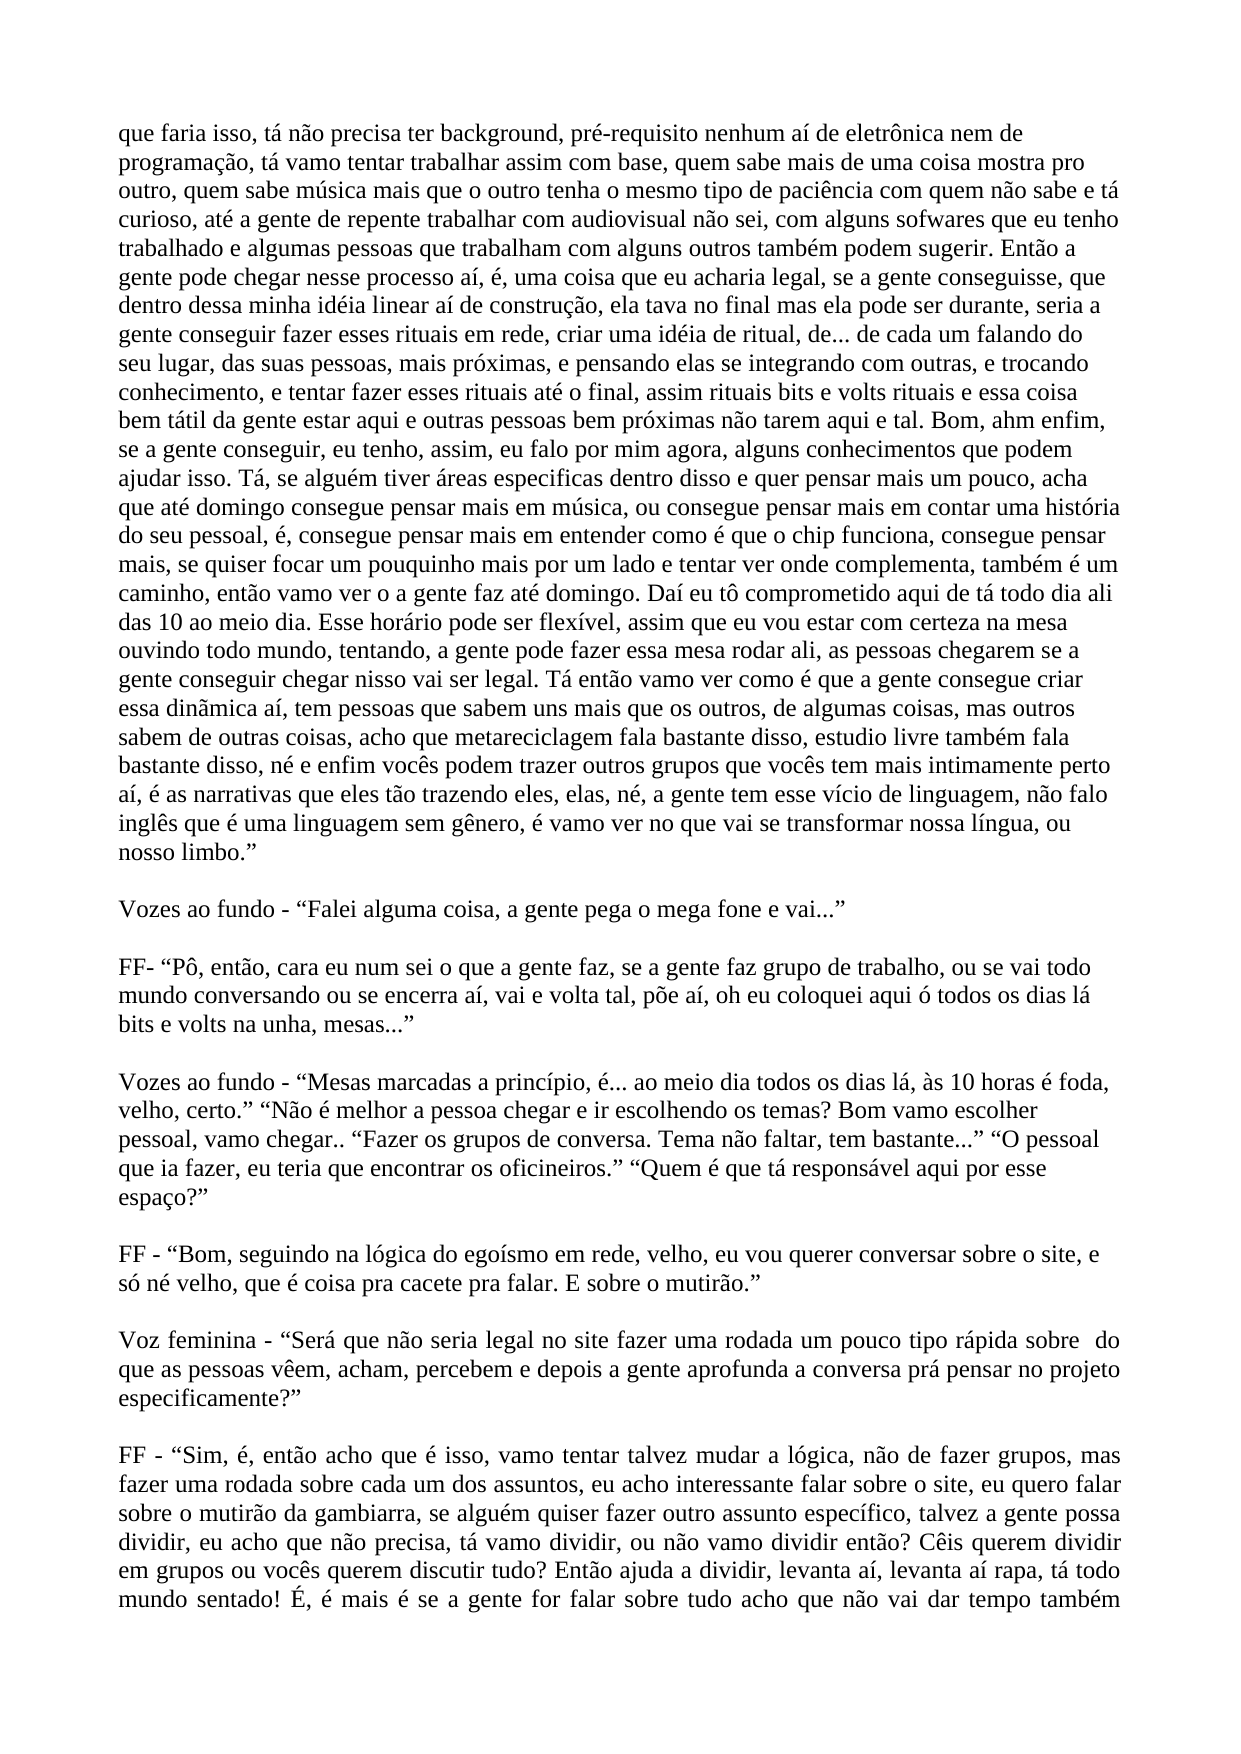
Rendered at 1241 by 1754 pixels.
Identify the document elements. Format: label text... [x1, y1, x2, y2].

text Voz feminina - “Será que não seria legal no site fazer uma rodada um pouco tipo rápida sobre do que as pessoas vêem, acham, percebem e depois a gente aprofunda a conversa prá pensar no projeto especificamente?” [118, 1326, 1122, 1412]
text FF - “Bom, seguindo na lógica do egoísmo em rede, velho, eu vou querer conversar sobre o site, e só né velho, que é coisa pra cacete pra falar. E sobre o mutirão.” [118, 1239, 1122, 1297]
text FF - “Sim, é, então acho que é isso, vamo tentar talvez mudar a lógica, não de fazer grupos, mas fazer uma rodada sobre cada um dos assuntos, eu acho interessante falar sobre o site, eu quero falar sobre o mutirão da gambiarra, se alguém quiser fazer outro assunto específico, talvez a gente possa dividir, eu acho que não precisa, tá vamo dividir, ou não vamo dividir então? Cêis querem dividir em grupos ou vocês querem discutir tudo? Então ajuda a dividir, levanta aí, levanta aí rapa, tá todo mundo sentado! É, é mais é se a gente for falar sobre tudo acho que não vai dar tempo também [118, 1441, 1122, 1613]
text Vozes ao fundo - “Mesas marcadas a princípio, é... ao meio dia todos os dias lá, às 10 horas é foda, velho, certo.” “Não é melhor a pessoa chegar e ir escolhendo os temas? Bom vamo escolher pessoal, vamo chegar.. “Fazer os grupos de conversa. Tema não faltar, tem bastante...” “O pessoal que ia fazer, eu teria que encontrar os oficineiros.” “Quem é que tá responsável aqui por esse espaço?” [118, 1067, 1122, 1211]
text que faria isso, tá não precisa ter background, pré-requisito nenhum aí de eletrônica nem de programação, tá vamo tentar trabalhar assim com base, quem sabe mais de uma coisa mostra pro outro, quem sabe música mais que o outro tenha o mesmo tipo de paciência com quem não sabe e tá curioso, até a gente de repente trabalhar com audiovisual não sei, com alguns sofwares que eu tenho trabalhado e algumas pessoas que trabalham com alguns outros também podem sugerir. Então a gente pode chegar nesse processo aí, é, uma coisa que eu acharia legal, se a gente conseguisse, que dentro dessa minha idéia linear aí de construção, ela tava no final mas ela pode ser durante, seria a gente conseguir fazer esses rituais em rede, criar uma idéia de ritual, de... de cada um falando do seu lugar, das suas pessoas, mais próximas, e pensando elas se integrando com outras, e trocando conhecimento, e tentar fazer esses rituais até o final, assim rituais bits e volts rituais e essa coisa bem tátil da gente estar aqui e outras pessoas bem próximas não tarem aqui e tal. Bom, ahm enfim, se a gente conseguir, eu tenho, assim, eu falo por mim agora, alguns conhecimentos que podem ajudar isso. Tá, se alguém tiver áreas especificas dentro disso e quer pensar mais um pouco, acha que até domingo consegue pensar mais em música, ou consegue pensar mais em contar uma história do seu pessoal, é, consegue pensar mais em entender como é que o chip funciona, consegue pensar mais, se quiser focar um pouquinho mais por um lado e tentar ver onde complementa, também é um caminho, então vamo ver o a gente faz até domingo. Daí eu tô comprometido aqui de tá todo dia ali das 10 ao meio dia. Esse horário pode ser flexível, assim que eu vou estar com certeza na mesa ouvindo todo mundo, tentando, a gente pode fazer essa mesa rodar ali, as pessoas chegarem se a gente conseguir chegar nisso vai ser legal. Tá então vamo ver como é que a gente consegue criar essa dinãmica aí, tem pessoas que sabem uns mais que os outros, de algumas coisas, mas outros sabem de outras coisas, acho que metareciclagem fala bastante disso, estudio livre também fala bastante disso, né e enfim vocês podem trazer outros grupos que vocês tem mais intimamente perto aí, é as narrativas que eles tão trazendo eles, elas, né, a gente tem esse vício de linguagem, não falo inglês que é uma linguagem sem gênero, é vamo ver no que vai se transformar nossa língua, ou nosso limbo.” [118, 118, 1122, 866]
text Vozes ao fundo - “Falei alguma coisa, a gente pega o mega fone e vai...” [118, 894, 1122, 923]
text FF- “Pô, então, cara eu num sei o que a gente faz, se a gente faz grupo de trabalho, ou se vai todo mundo conversando ou se encerra aí, vai e volta tal, põe aí, oh eu coloquei aqui ó todos os dias lá bits e volts na unha, mesas...” [118, 952, 1122, 1038]
